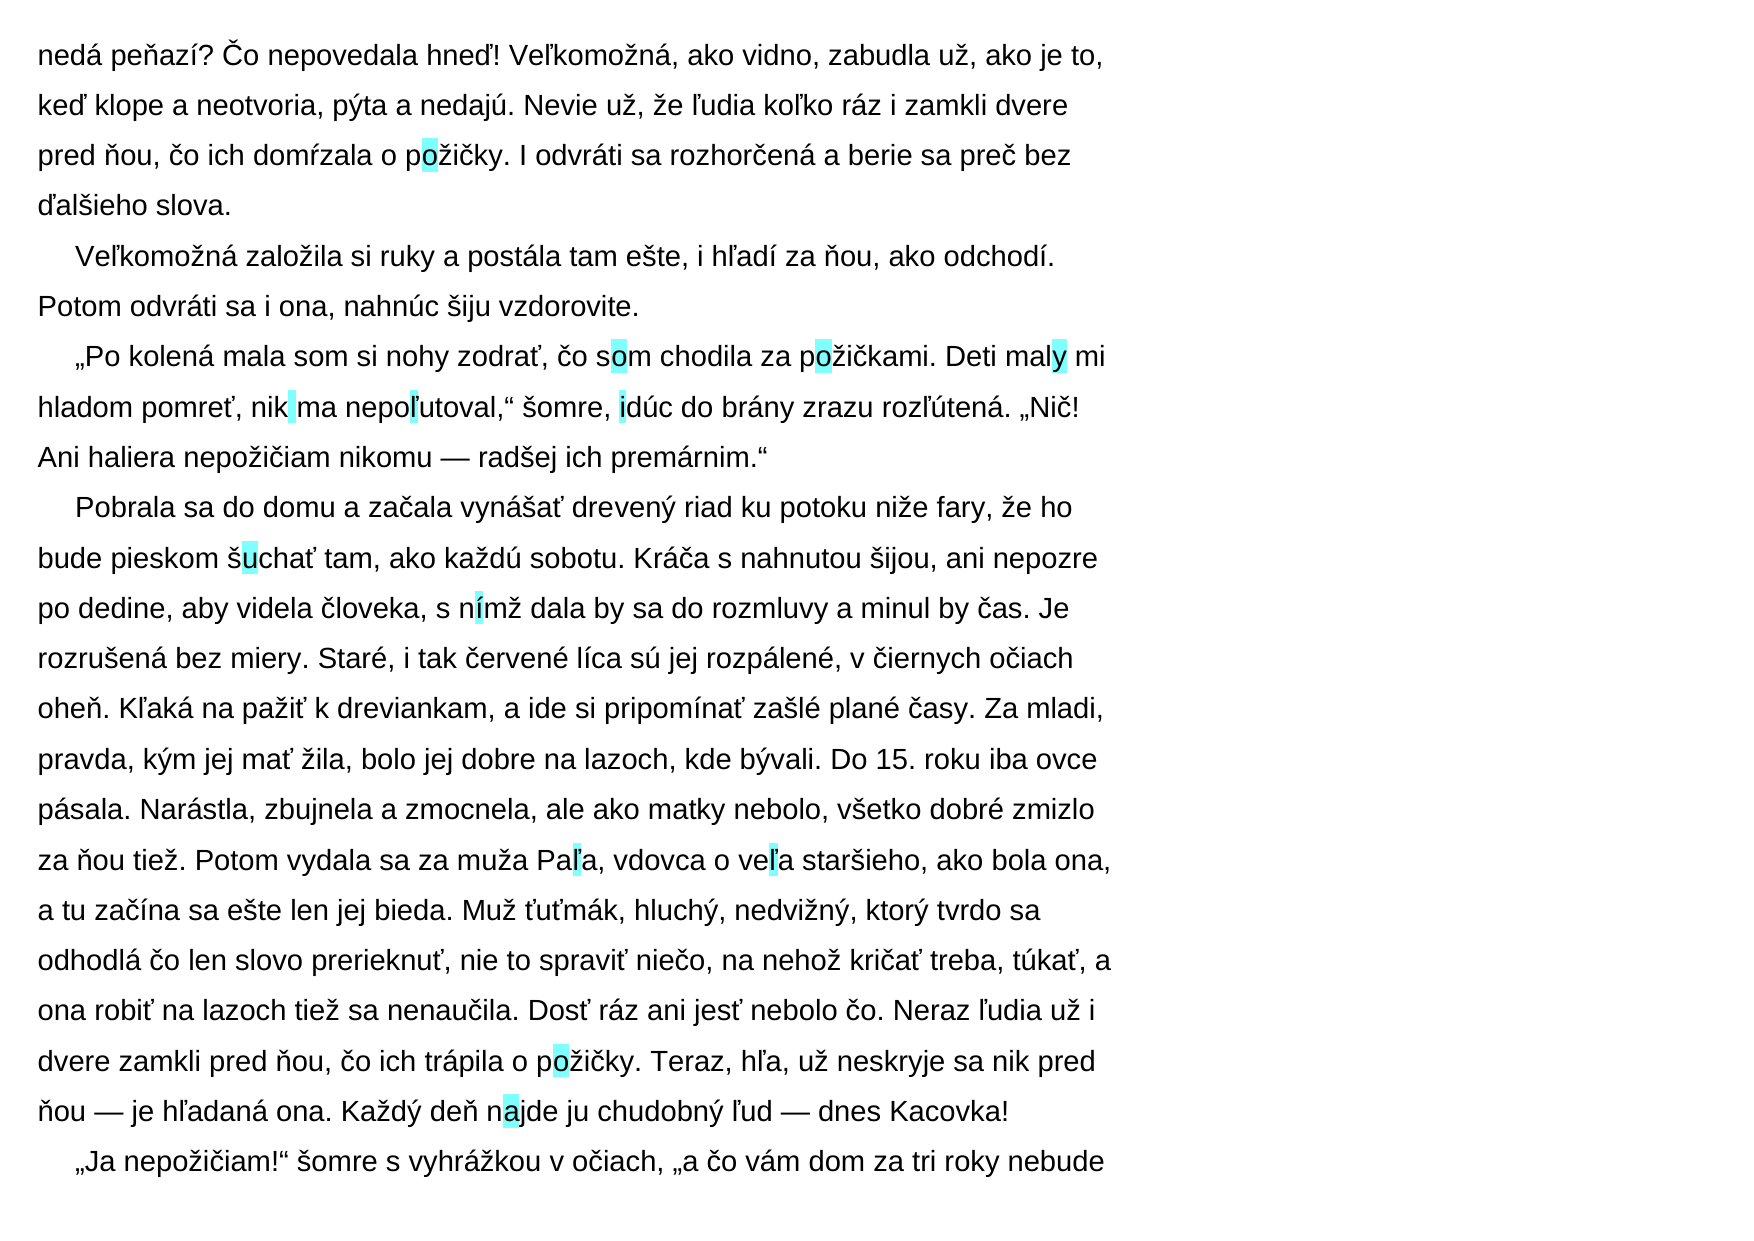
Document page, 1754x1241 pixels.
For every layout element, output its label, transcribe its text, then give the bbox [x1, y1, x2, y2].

text nedá peňazí? Čo nepovedala hneď! Veľkomožná, ako vidno, zabudla už, ako je to, keď klope a neotvoria, pýta a nedajú. Nevie už, že ľudia koľko ráz i zamkli dvere pred ňou, čo ich domŕzala o požičky. I odvráti sa roz­horčená a berie sa preč bez ďalšieho slova. [37, 37, 1130, 222]
text Pobrala sa do domu a začala vynášať dre­vený riad ku potoku niže fary, že ho bude pieskom šuchať tam, ako každú sobotu. Kráča s nahnutou šijou, ani nepozre po dedine, aby videla človeka, s nímž dala by sa do rozmluvy a minul by čas. Je rozrušená bez miery. Staré, i tak červené líca sú jej rozpálené, v čiernych očiach oheň. Kľaká na pažiť k dreviankam, a ide si pripomínať zašlé plané časy. Za mladi, pravda, kým jej mať žila, bolo jej dobre na lazoch, kde bývali. Do 15. roku iba ovce pásala. Narástla, zbujnela a zmocnela, ale ako matky nebolo, všetko dobré zmizlo za ňou tiež. Potom vydala sa za muža Paľa, vdovca o veľa staršieho, ako bola ona, a tu začína sa ešte len jej bieda. Muž ťuťmák, hluchý, nedvižný, ktorý tvrdo sa odhodlá čo len slovo prerieknuť, nie to spraviť niečo, na nehož kričať treba, túkať, a ona robiť na lazoch tiež sa nenaučila. Dosť ráz ani jesť nebolo čo. Neraz ľudia už i dvere zamkli pred ňou, čo ich trápila o požičky. Teraz, hľa, už neskryje sa nik pred ňou — je hľadaná ona. Každý deň najde ju chudobný ľud — dnes Kacovka! [37, 490, 1130, 1128]
text Veľkomožná založila si ruky a postála tam ešte, i hľadí za ňou, ako odchodí. Potom odvráti sa i ona, nahnúc šiju vzdorovite. [37, 239, 1130, 323]
text „Ja nepožičiam!“ šomre s vyhrážkou v očiach, „a čo vám dom za tri roky nebude [37, 1144, 1130, 1178]
text „Po kolená mala som si nohy zodrať, čo som chodila za požičkami. Deti maly mi hladom pomreť, nik ma nepoľutoval,“ šomre, idúc do brány zrazu rozľútená. „Nič! Ani haliera nepožičiam nikomu — radšej ich premárnim.“ [37, 339, 1130, 473]
